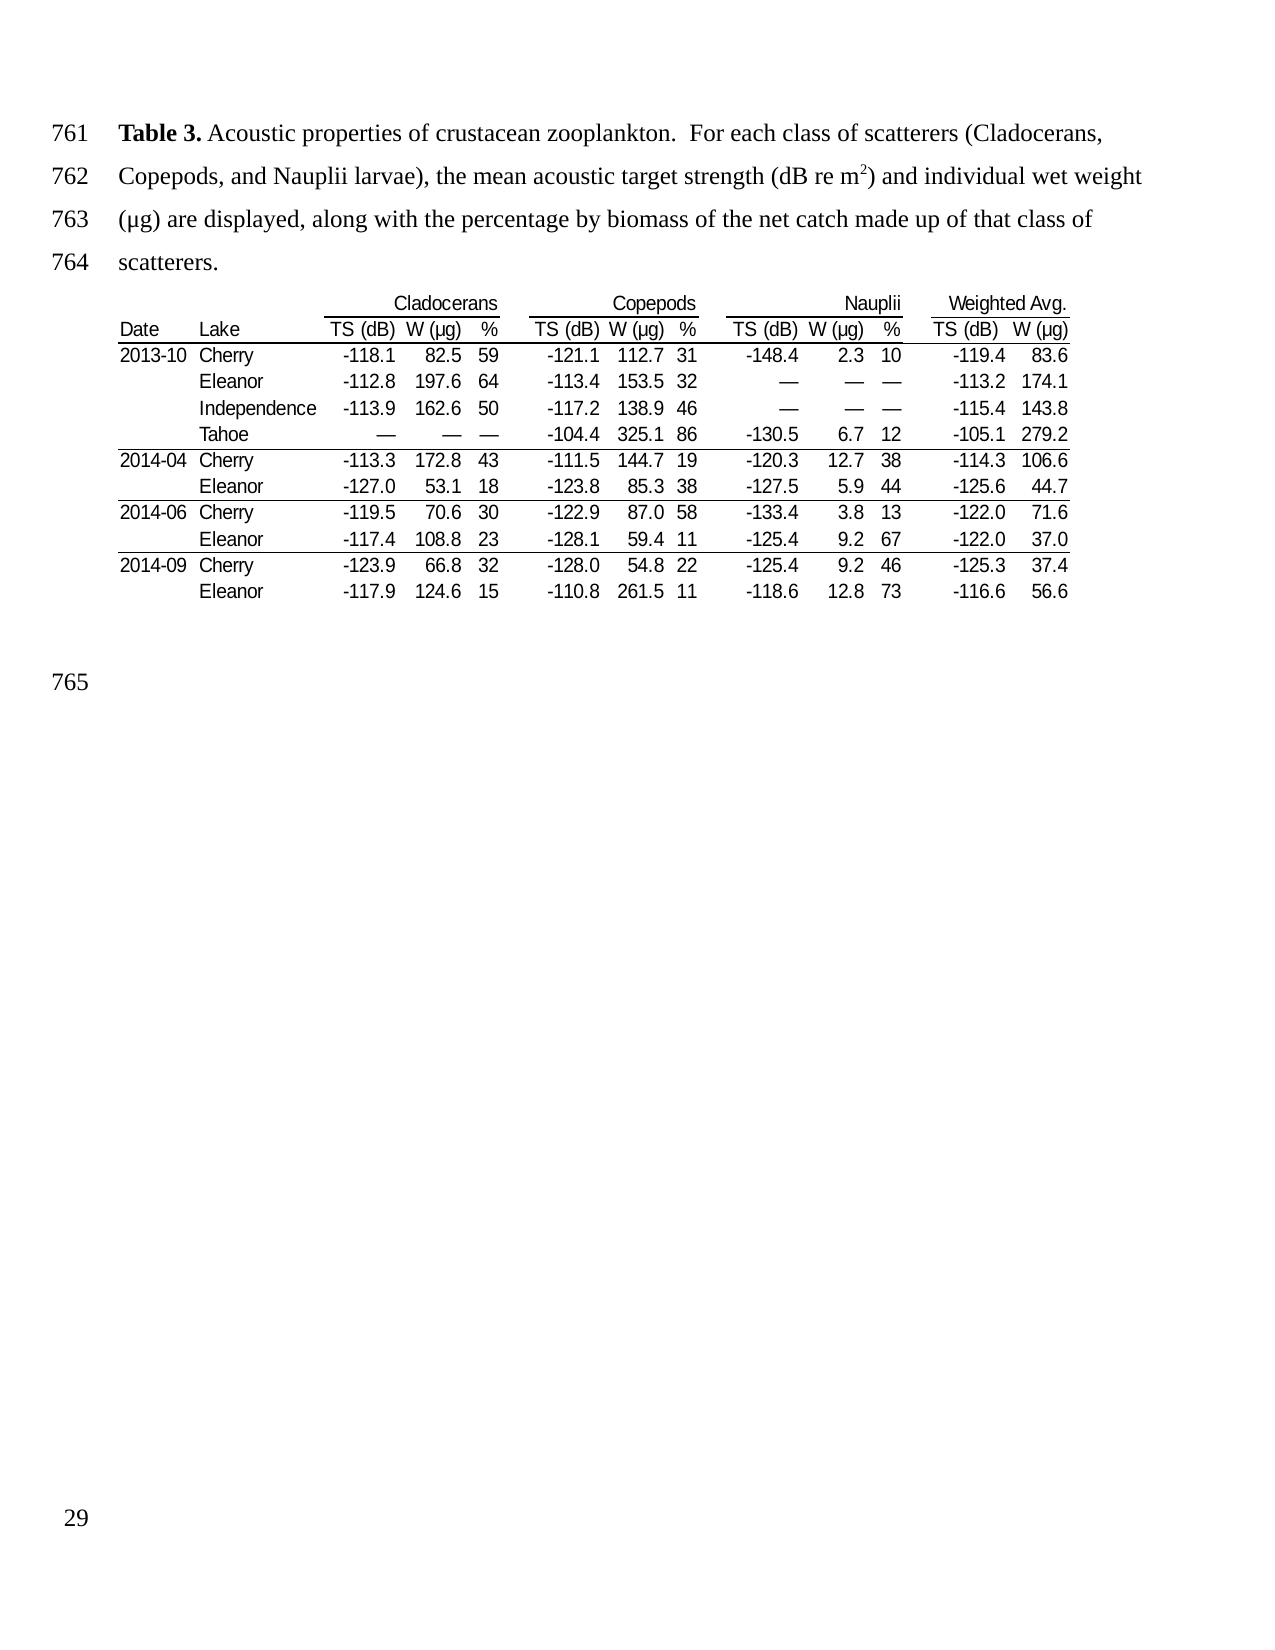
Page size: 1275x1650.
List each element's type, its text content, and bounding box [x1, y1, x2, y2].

text Table 3. Acoustic properties of crustacean zooplankton. For each class of scatterers (Cladocerans, Copepods, and Nauplii larvae), the mean acoustic target strength (dB re m2) and individual wet weight (μg) are displayed, along with the percentage by biomass of the net catch made up of that class of scatterers. [118, 118, 1157, 276]
